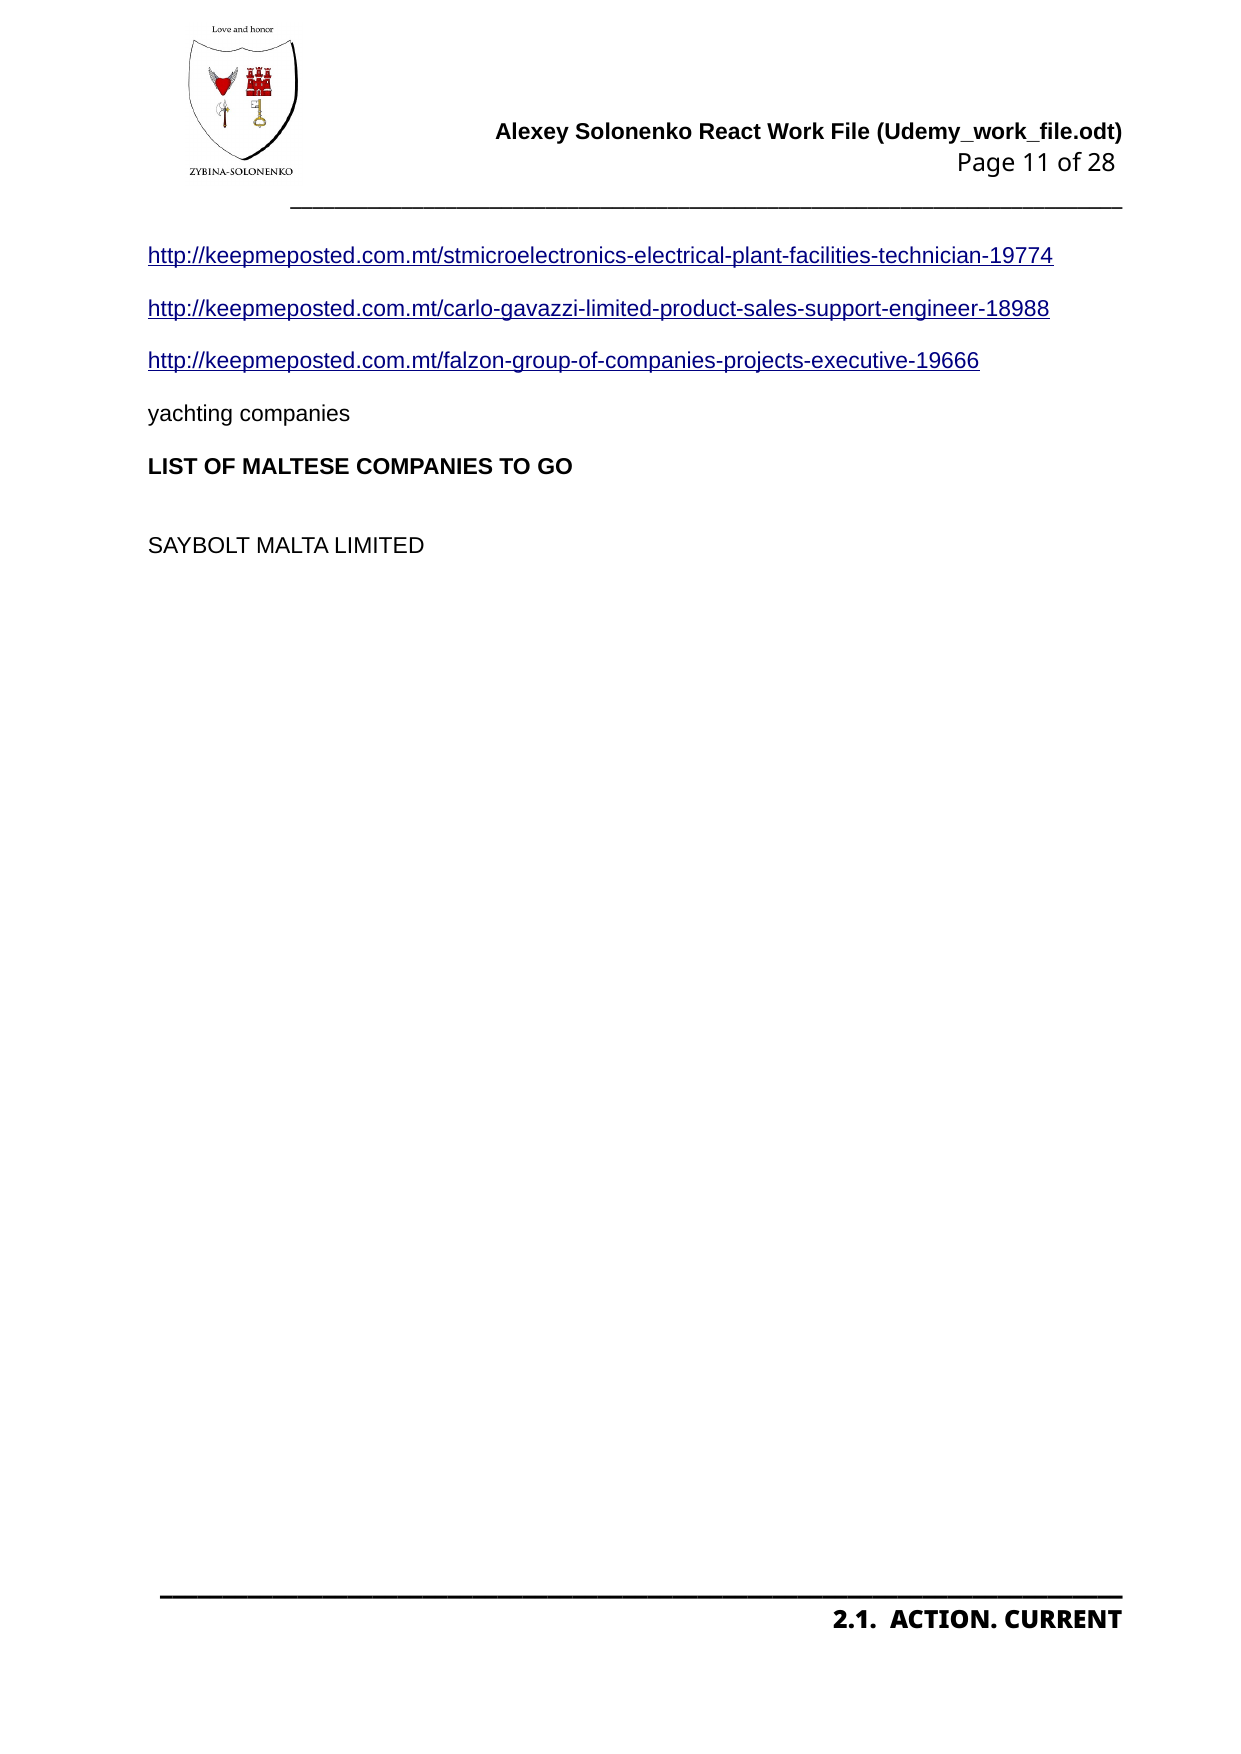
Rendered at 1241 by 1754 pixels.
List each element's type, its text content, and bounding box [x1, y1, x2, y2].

text http://keepmeposted.com.mt/carlo-gavazzi-limited-product-sales-support-engineer-18988 [148, 295, 1122, 321]
text LIST OF MALTESE COMPANIES TO GO [148, 453, 1122, 479]
text http://keepmeposted.com.mt/falzon-group-of-companies-projects-executive-19666 [148, 347, 1122, 374]
text SAYBOLT MALTA LIMITED [148, 532, 1122, 558]
text http://keepmeposted.com.mt/stmicroelectronics-electrical-plant-facilities-technician-19774 [148, 242, 1122, 268]
text yachting companies [148, 400, 1122, 427]
picture [185, 22, 303, 186]
